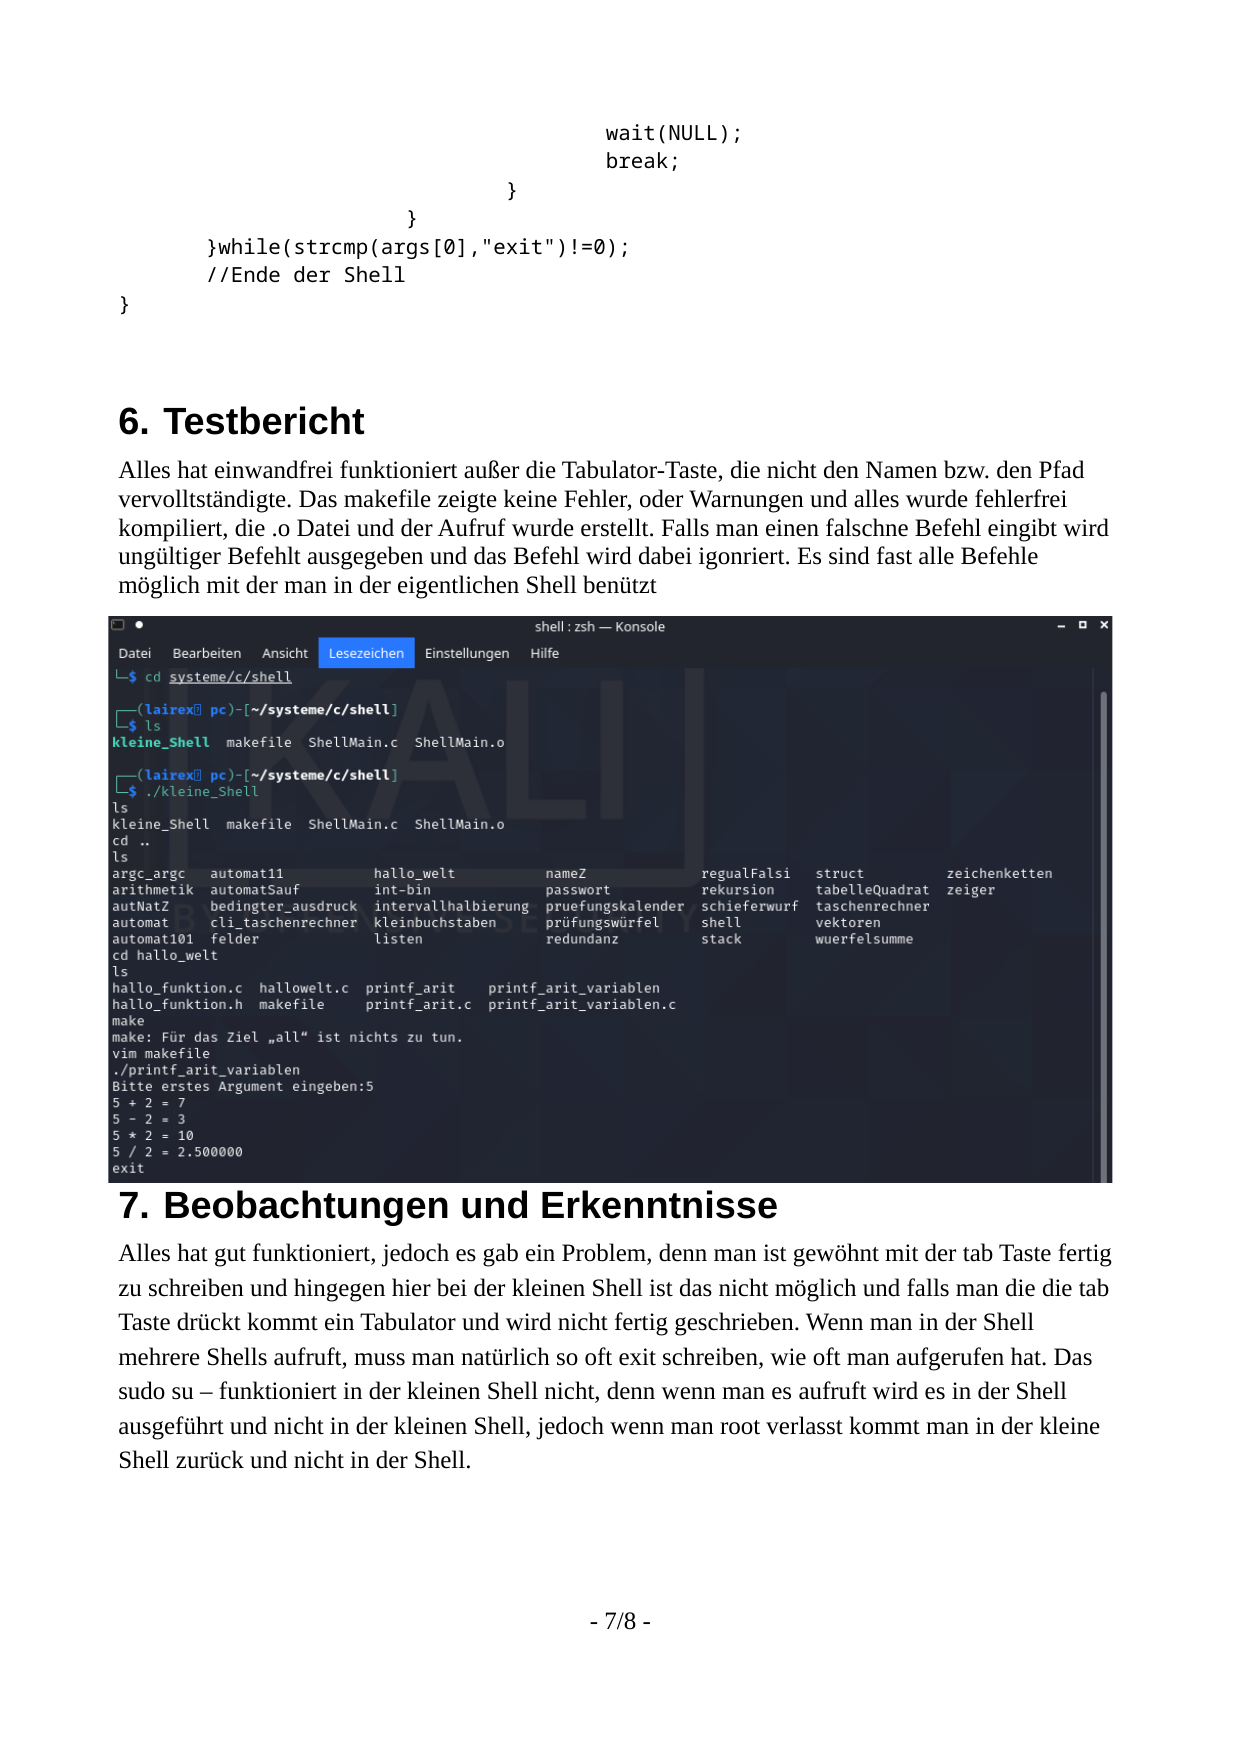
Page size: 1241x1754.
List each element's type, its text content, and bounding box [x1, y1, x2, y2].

picture [108, 616, 1113, 1183]
text wait(NULL); break; } } }while(strcmp(args[0],"exit")!=0); //Ende der Shell } [118, 118, 1122, 374]
text Alles hat einwandfrei funktioniert außer die Tabulator-Taste, die nicht den Namen bzw. den Pfad vervolltständigte. Das makefile zeigte keine Fehler, oder Warnungen und alles wurde fehlerfrei kompiliert, die .o Datei und der Aufruf wurde erstellt. Falls man einen falschne Befehl eingibt wird ungültiger Befehlt ausgegeben und das Befehl wird dabei igonriert. Es sind fast alle Befehle möglich mit der man in der eigentlichen Shell benützt [118, 455, 1122, 599]
text Alles hat gut funktioniert, jedoch es gab ein Problem, denn man ist gewöhnt mit der tab Taste fertig zu schreiben und hingegen hier bei der kleinen Shell ist das nicht möglich und falls man die die tab Taste drückt kommt ein Tabulator und wird nicht fertig geschrieben. Wenn man in der Shell mehrere Shells aufruft, muss man natürlich so oft exit schreiben, wie oft man aufgerufen hat. Das sudo su – funktioniert in der kleinen Shell nicht, denn wenn man es aufruft wird es in der Shell ausgeführt und nicht in der kleinen Shell, jedoch wenn man root verlasst kommt man in der kleine Shell zurück und nicht in der Shell. [118, 1238, 1122, 1474]
subtitle Beobachtungen und Erkenntnisse [118, 624, 1122, 1226]
subtitle Testbericht [118, 399, 1122, 443]
